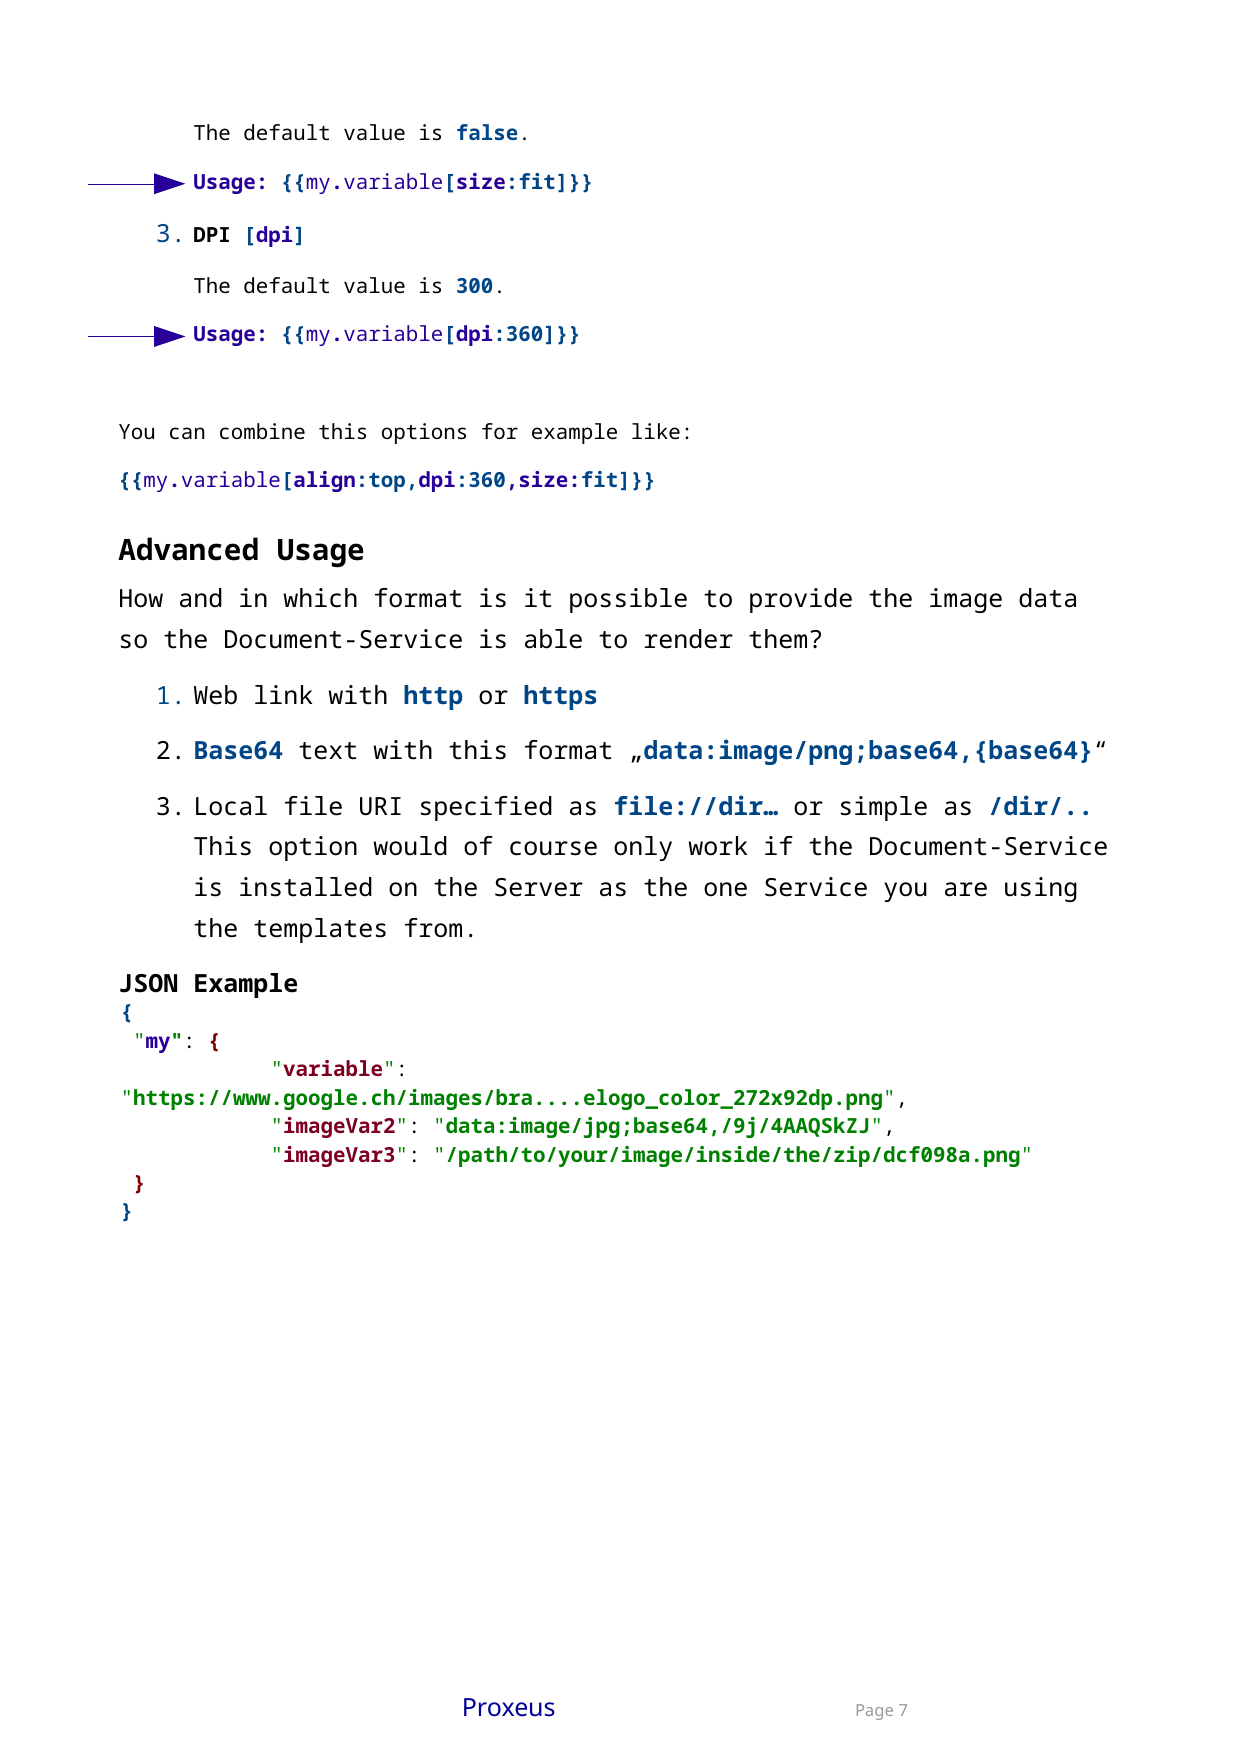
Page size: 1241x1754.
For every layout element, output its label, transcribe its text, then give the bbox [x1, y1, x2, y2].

list The default value is false. [156, 118, 1122, 147]
list Usage: {{my.variable[size:fit]}} [156, 167, 1122, 195]
list Local file URI specified as file://dir… or simple as /dir/.. This option would of course only work if the Document-Service is installed on the Server as the one Service you are using the templates from. [156, 788, 1122, 945]
list DPI [dpi] [156, 215, 1122, 249]
text JSON Example [118, 966, 1122, 1000]
text {{my.variable[align:top,dpi:360,size:fit]}} [118, 465, 1122, 494]
text You can combine this options for example like: [118, 417, 1122, 445]
list The default value is 300. [156, 271, 1122, 299]
subtitle Advanced Usage [118, 529, 1122, 569]
text How and in which format is it possible to provide the image data so the Document-Service is able to render them? [118, 581, 1122, 656]
list Base64 text with this format „data:image/png;base64,{base64}“ [156, 733, 1122, 767]
list Web link with http or https [156, 677, 1122, 711]
list Usage: {{my.variable[dpi:360]}} [156, 319, 1122, 348]
